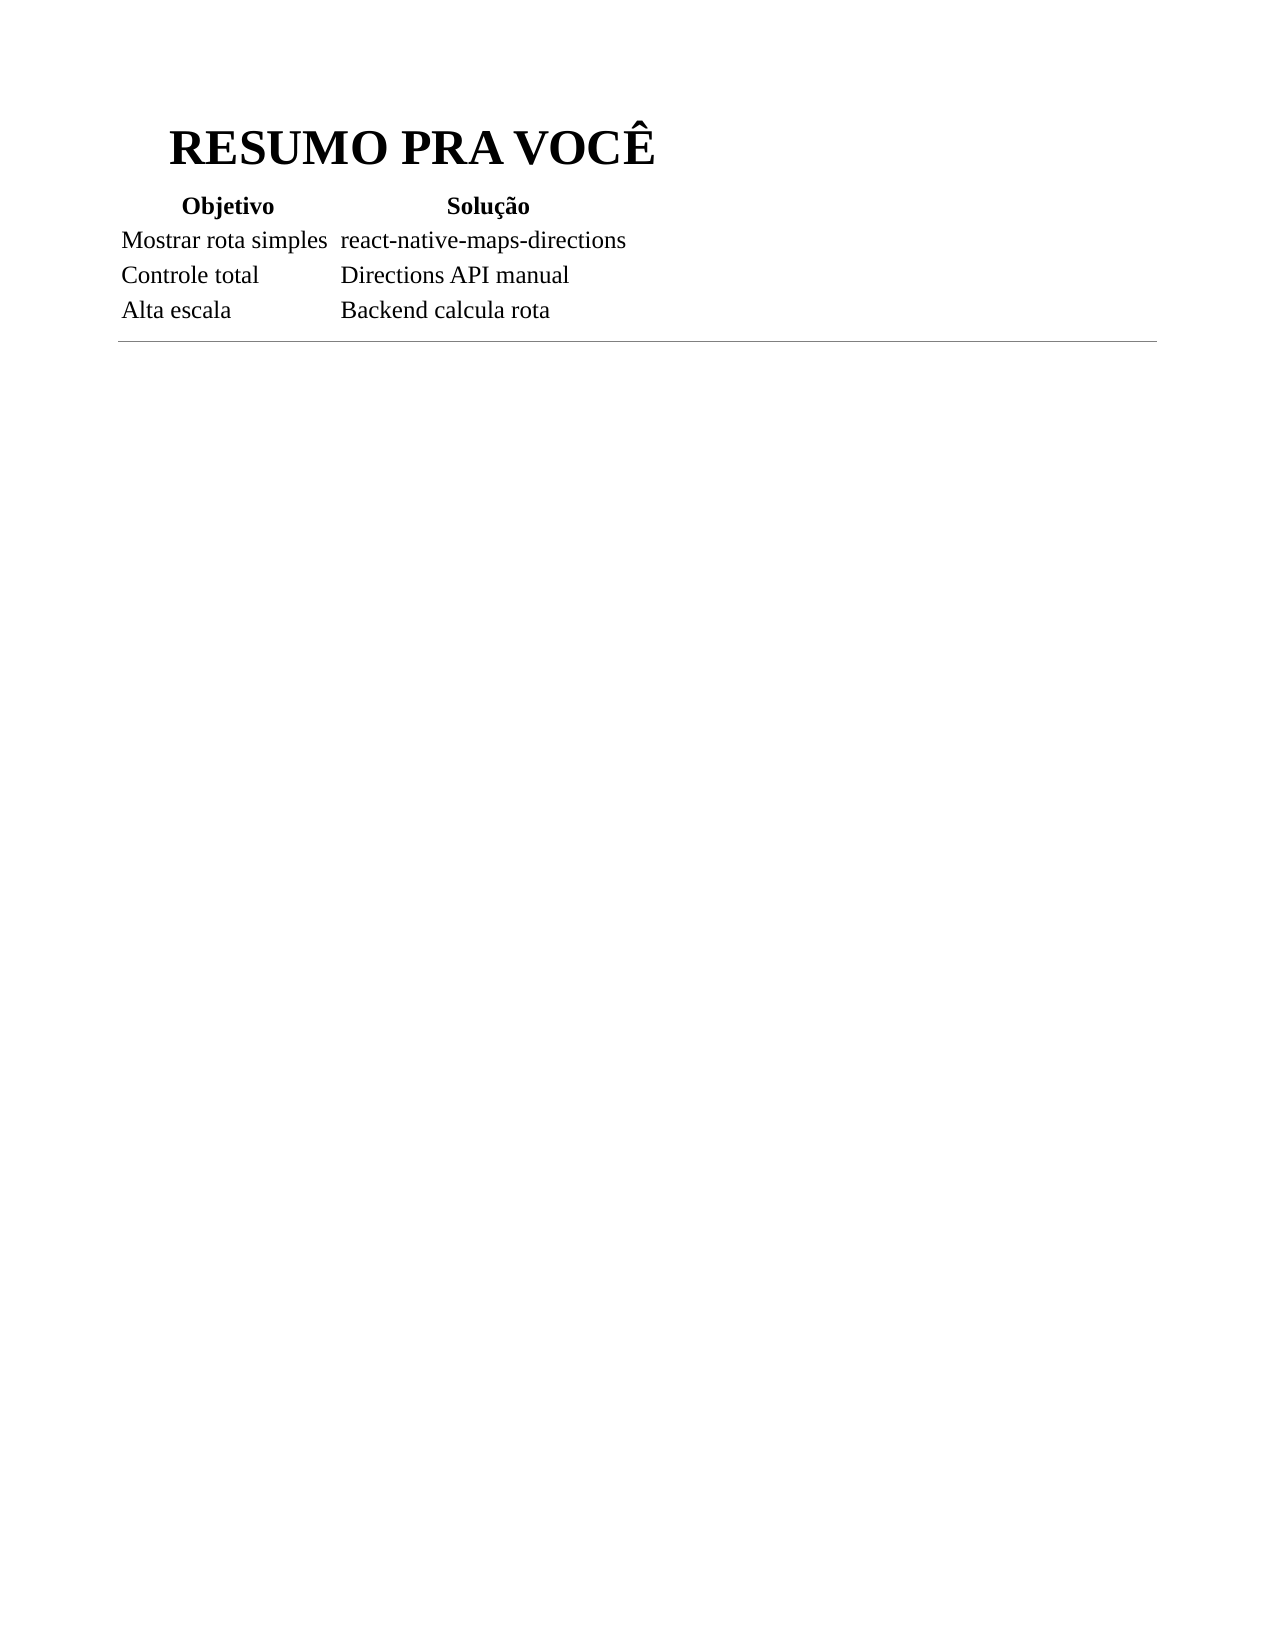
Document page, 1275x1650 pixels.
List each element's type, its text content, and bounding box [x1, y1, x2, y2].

table_cell Mostrar rota simples [118, 223, 337, 257]
subtitle 🎯 RESUMO PRA VOCÊ [118, 118, 1157, 176]
table_cell Backend calcula rota [338, 292, 639, 326]
table_cell Directions API manual [338, 257, 639, 292]
table_header Objetivo [118, 188, 337, 223]
table_cell Controle total [118, 257, 337, 292]
table_header Solução [338, 188, 639, 223]
table_cell react-native-maps-directions [338, 223, 639, 257]
table_cell Alta escala [118, 292, 337, 326]
